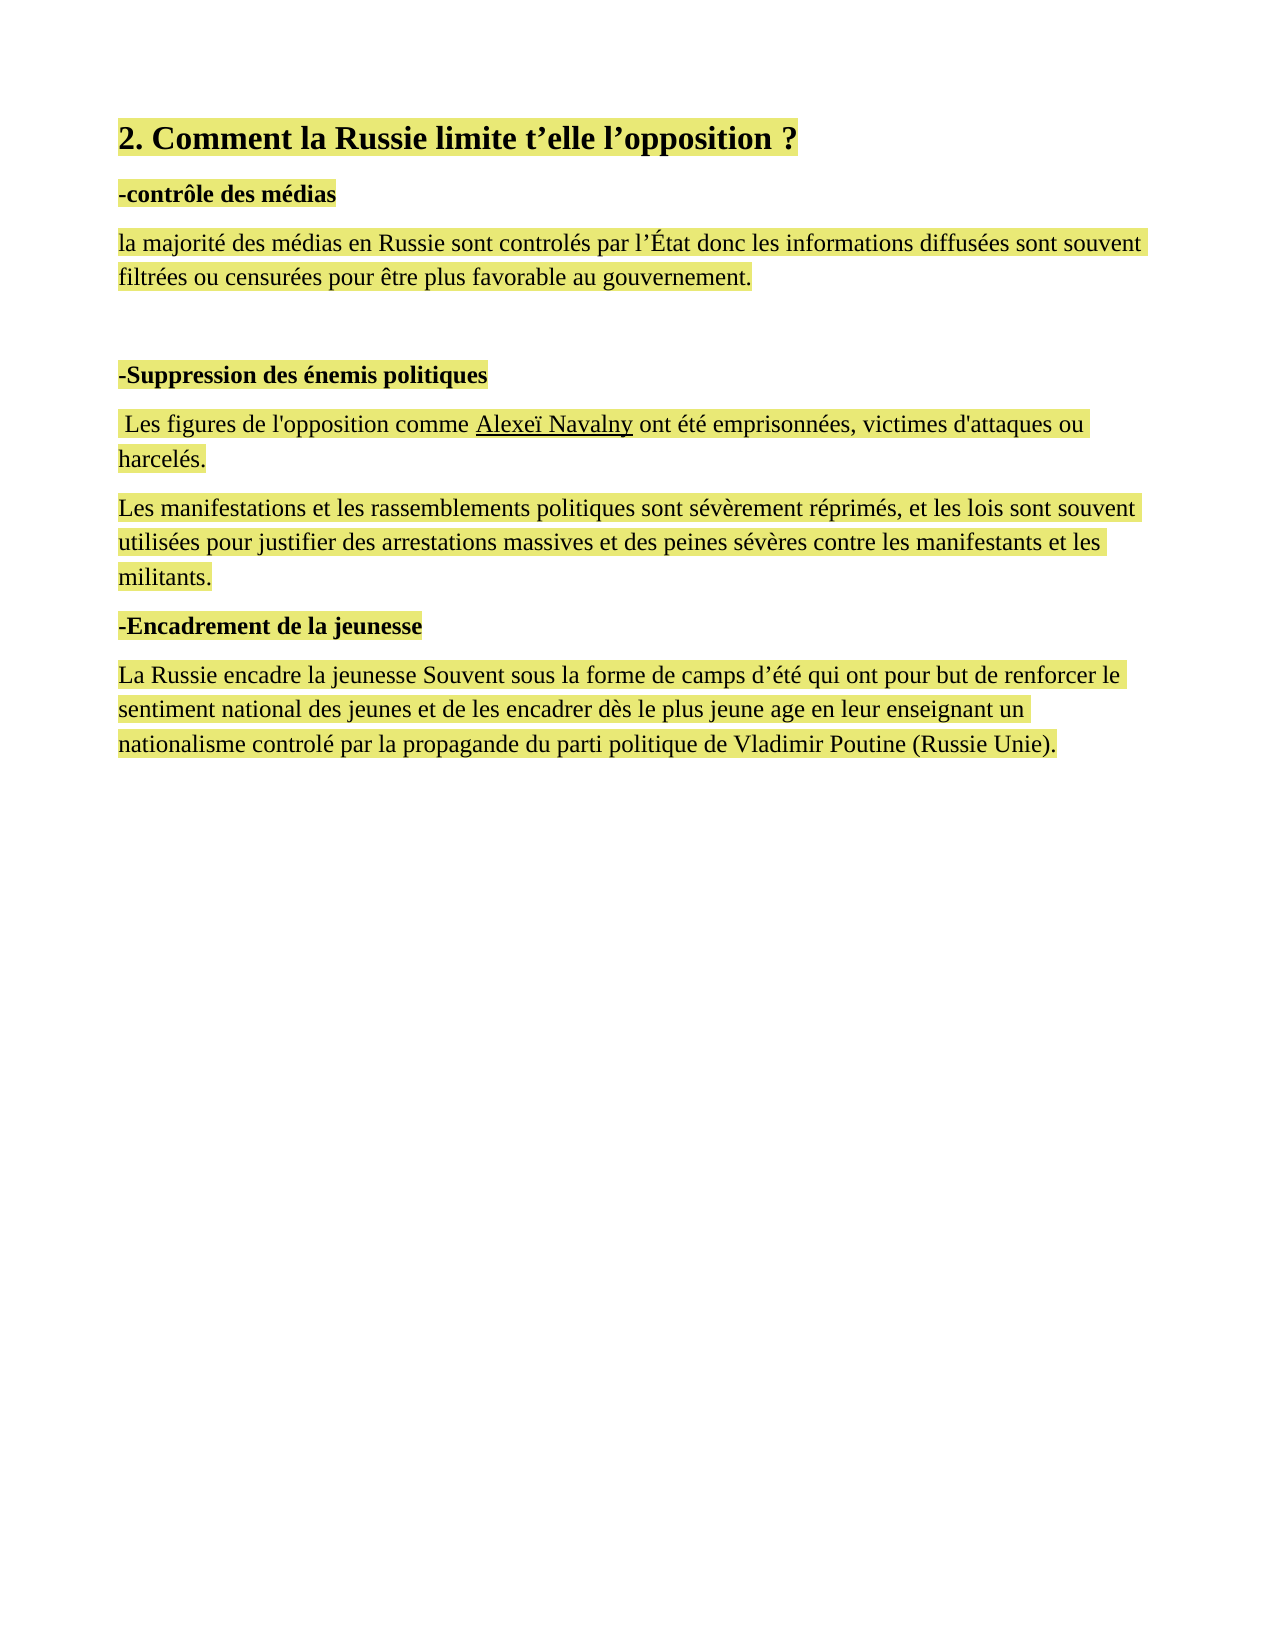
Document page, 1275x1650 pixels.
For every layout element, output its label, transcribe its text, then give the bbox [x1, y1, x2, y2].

text Les manifestations et les rassemblements politiques sont sévèrement réprimés, et les lois sont souvent utilisées pour justifier des arrestations massives et des peines sévères contre les manifestants et les militants. [118, 493, 1157, 591]
text 2. Comment la Russie limite t’elle l’opposition ? [118, 118, 1157, 156]
text -Suppression des énemis politiques [118, 360, 1157, 389]
text La Russie encadre la jeunesse Souvent sous la forme de camps d’été qui ont pour but de renforcer le sentiment national des jeunes et de les encadrer dès le plus jeune age en leur enseignant un nationalisme controlé par la propagande du parti politique de Vladimir Poutine (Russie Unie). [118, 660, 1157, 758]
text Les figures de l'opposition comme Alexeï Navalny ont été emprisonnées, victimes d'attaques ou harcelés. [118, 409, 1157, 473]
text -Encadrement de la jeunesse [118, 611, 1157, 640]
text la majorité des médias en Russie sont controlés par l’État donc les informations diffusées sont souvent filtrées ou censurées pour être plus favorable au gouvernement. [118, 228, 1157, 291]
text -contrôle des médias [118, 179, 1157, 207]
